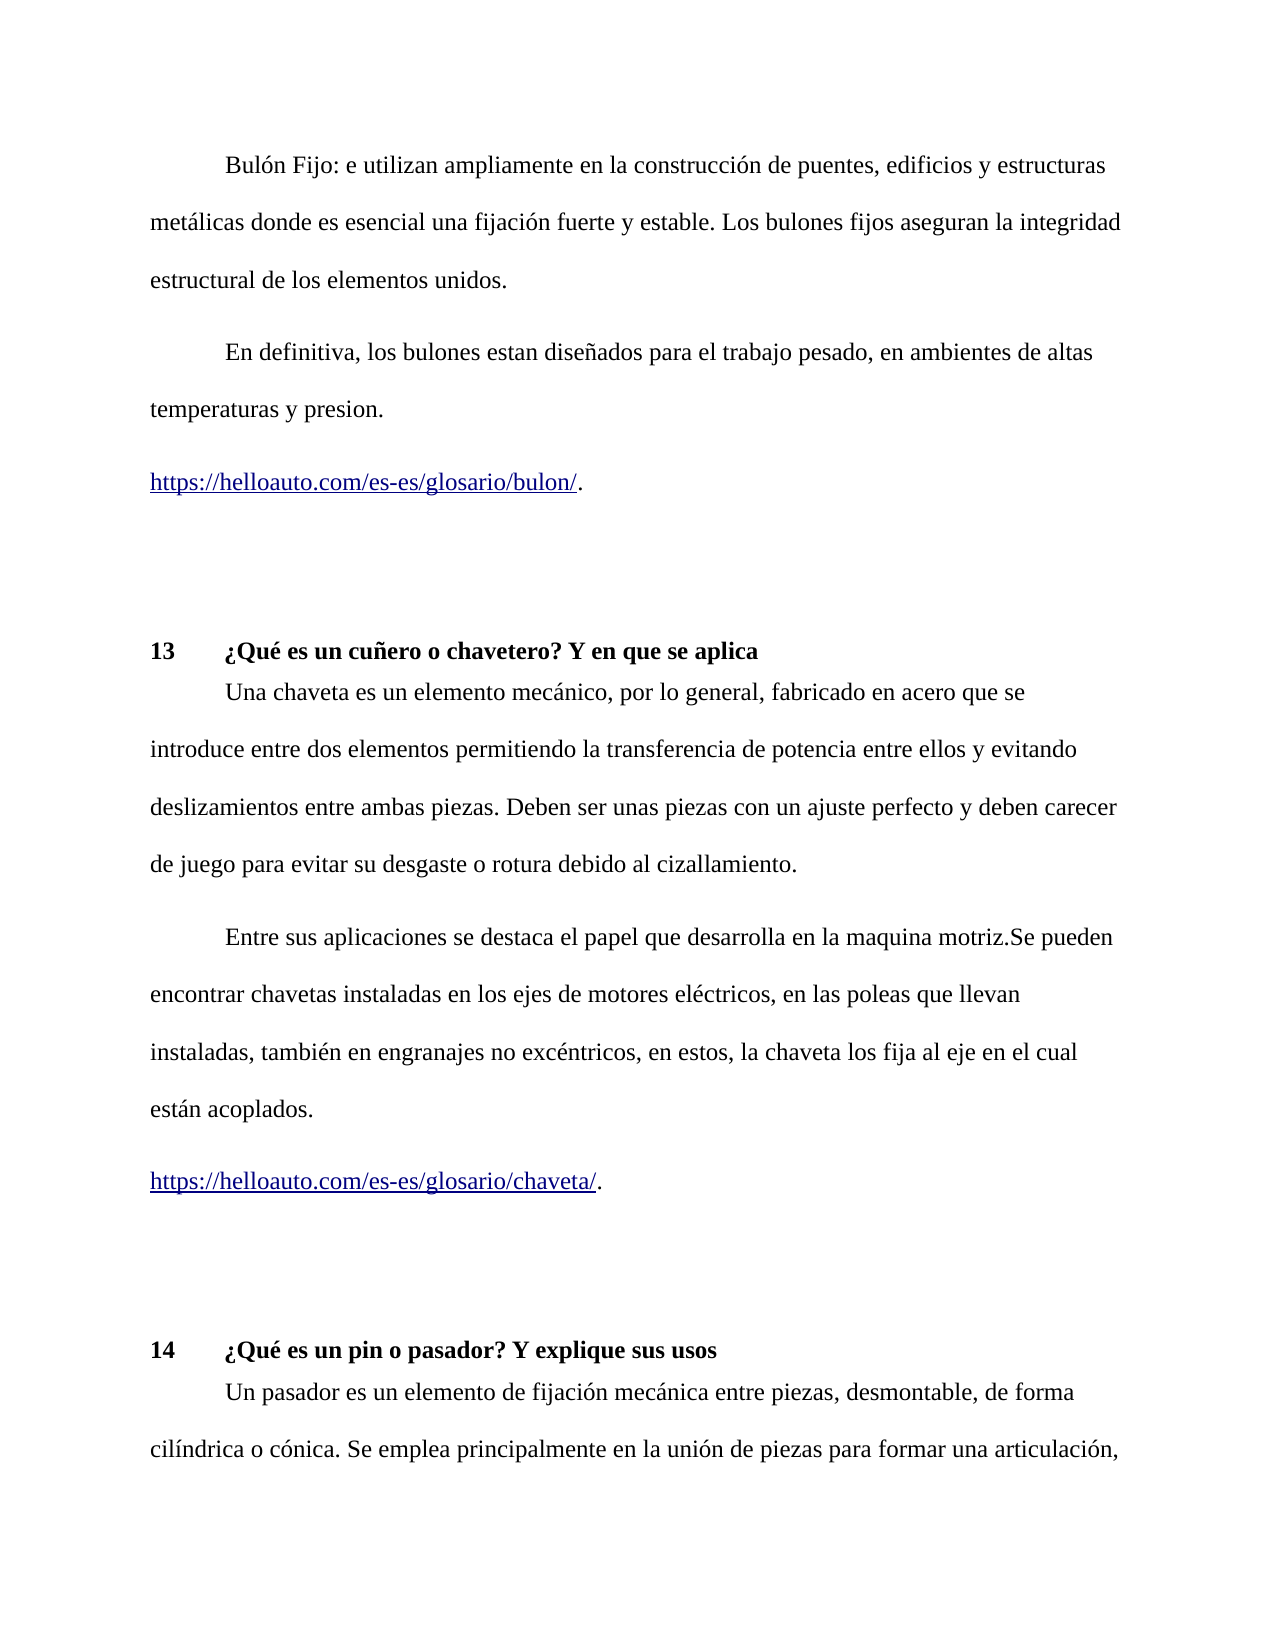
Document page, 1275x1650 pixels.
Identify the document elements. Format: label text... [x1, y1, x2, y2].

text https://helloauto.com/es-es/glosario/bulon/. [150, 467, 1125, 495]
subtitle ¿Qué es un cuñero o chavetero? Y en que se aplica [150, 636, 1125, 664]
text Una chaveta es un elemento mecánico, por lo general, fabricado en acero que se introduce entre dos elementos permitiendo la transferencia de potencia entre ellos y evitando deslizamientos entre ambas piezas. Deben ser unas piezas con un ajuste perfecto y deben carecer de juego para evitar su desgaste o rotura debido al cizallamiento. [150, 677, 1125, 878]
text Bulón Fijo: e utilizan ampliamente en la construcción de puentes, edificios y estructuras metálicas donde es esencial una fijación fuerte y estable. Los bulones fijos aseguran la integridad estructural de los elementos unidos. [150, 150, 1125, 294]
text En definitiva, los bulones estan diseñados para el trabajo pesado, en ambientes de altas temperaturas y presion. [150, 337, 1125, 423]
text Un pasador es un elemento de fijación mecánica entre piezas, desmontable, de forma cilíndrica o cónica. Se emplea principalmente en la unión de piezas para formar una articulación, [150, 1377, 1125, 1463]
subtitle ¿Qué es un pin o pasador? Y explique sus usos [150, 1335, 1125, 1364]
text Entre sus aplicaciones se destaca el papel que desarrolla en la maquina motriz.Se pueden encontrar chavetas instaladas en los ejes de motores eléctricos, en las poleas que llevan instaladas, también en engranajes no excéntricos, en estos, la chaveta los fija al eje en el cual están acoplados. [150, 922, 1125, 1123]
text https://helloauto.com/es-es/glosario/chaveta/. [150, 1166, 1125, 1195]
